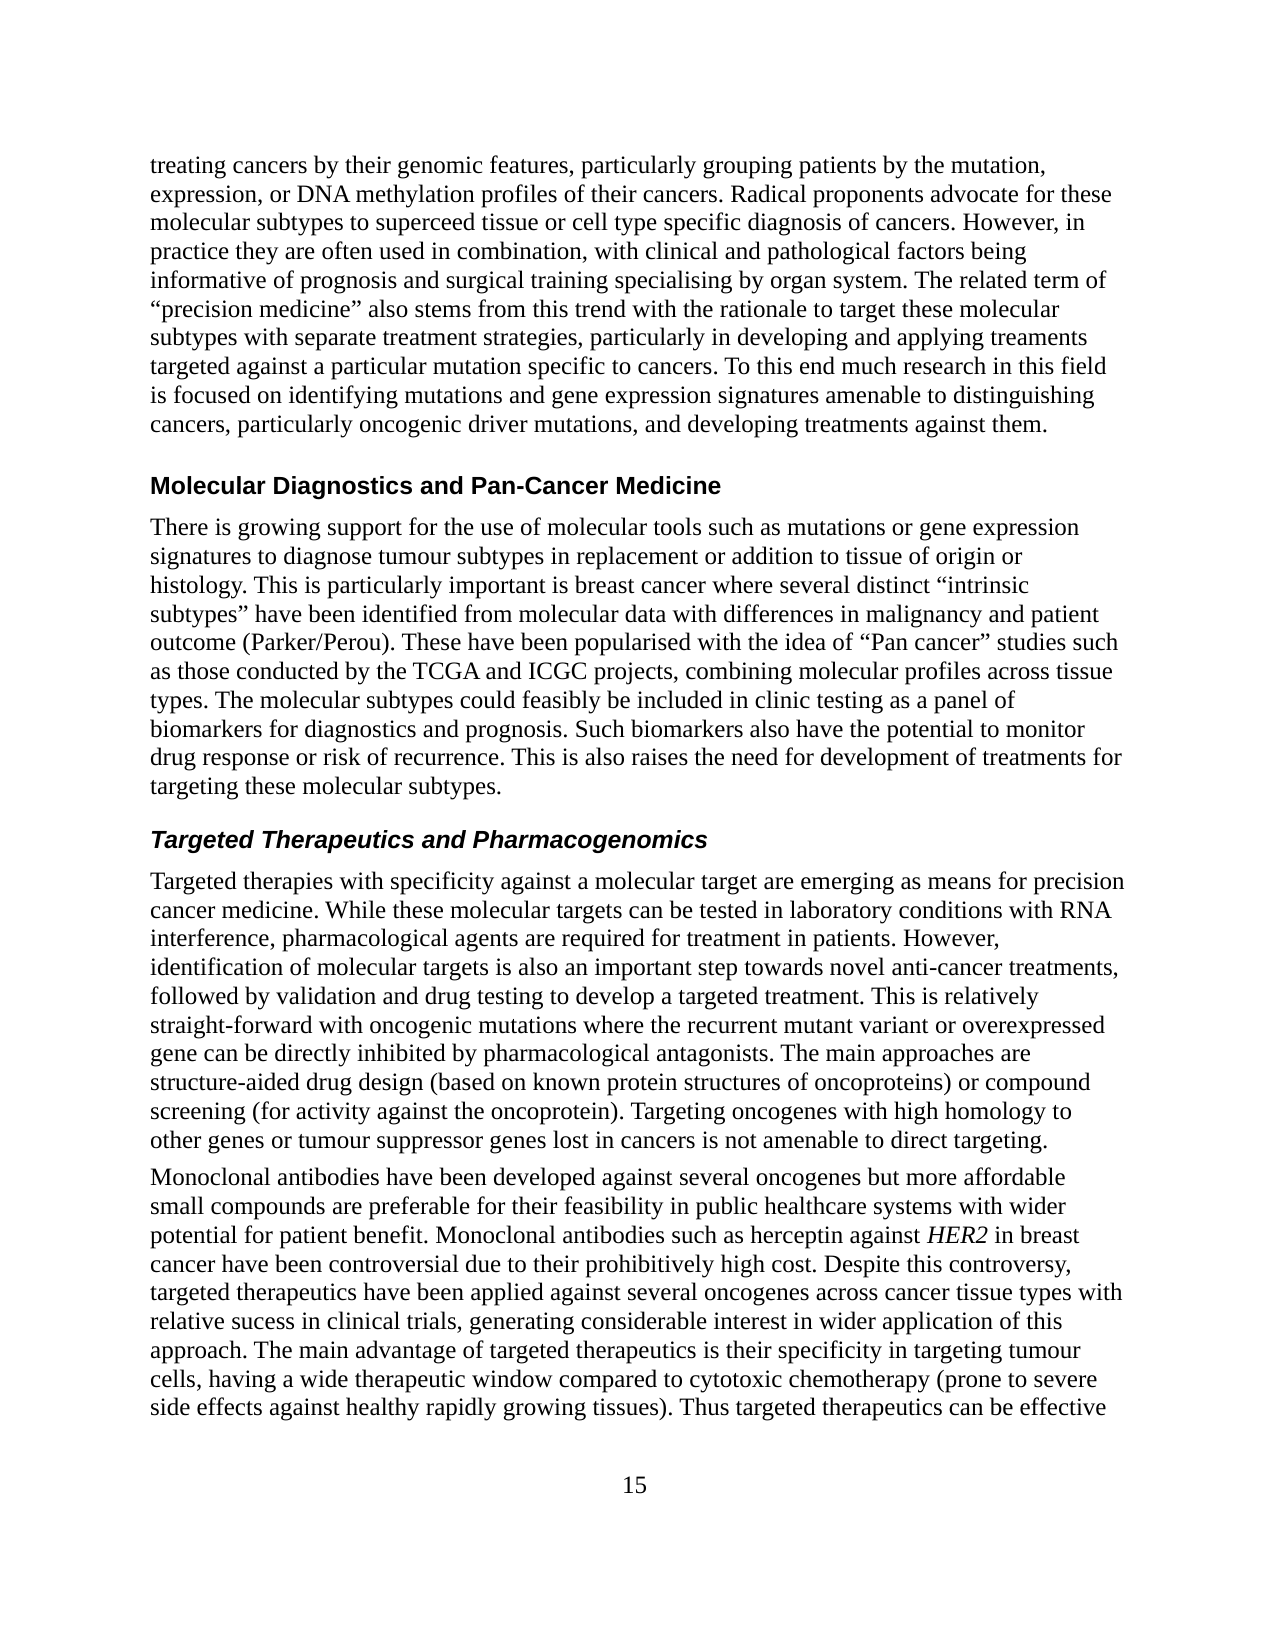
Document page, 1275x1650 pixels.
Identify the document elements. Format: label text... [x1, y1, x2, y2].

text Monoclonal antibodies have been developed against several oncogenes but more affordable small compounds are preferable for their feasibility in public healthcare systems with wider potential for patient benefit. Monoclonal antibodies such as herceptin against HER2 in breast cancer have been controversial due to their prohibitively high cost. Despite this controversy, targeted therapeutics have been applied against several oncogenes across cancer tissue types with relative sucess in clinical trials, generating considerable interest in wider application of this approach. The main advantage of targeted therapeutics is their specificity in targeting tumour cells, having a wide therapeutic window compared to cytotoxic chemotherapy (prone to severe side effects against healthy rapidly growing tissues). Thus targeted therapeutics can be effective [150, 1162, 1125, 1421]
text treating cancers by their genomic features, particularly grouping patients by the mutation, expression, or DNA methylation profiles of their cancers. Radical proponents advocate for these molecular subtypes to superceed tissue or cell type specific diagnosis of cancers. However, in practice they are often used in combination, with clinical and pathological factors being informative of prognosis and surgical training specialising by organ system. The related term of “precision medicine” also stems from this trend with the rationale to target these molecular subtypes with separate treatment strategies, particularly in developing and applying treaments targeted against a particular mutation specific to cancers. To this end much research in this field is focused on identifying mutations and gene expression signatures amenable to distinguishing cancers, particularly oncogenic driver mutations, and developing treatments against them. [150, 150, 1125, 437]
subtitle Molecular Diagnostics and Pan-Cancer Medicine [150, 471, 1125, 500]
text Targeted therapies with specificity against a molecular target are emerging as means for precision cancer medicine. While these molecular targets can be tested in laboratory conditions with RNA interference, pharmacological agents are required for treatment in patients. However, identification of molecular targets is also an important step towards novel anti-cancer treatments, followed by validation and drug testing to develop a targeted treatment. This is relatively straight-forward with oncogenic mutations where the recurrent mutant variant or overexpressed gene can be directly inhibited by pharmacological antagonists. The main approaches are structure-aided drug design (based on known protein structures of oncoproteins) or compound screening (for activity against the oncoprotein). Targeting oncogenes with high homology to other genes or tumour suppressor genes lost in cancers is not amenable to direct targeting. [150, 866, 1125, 1153]
subtitle Targeted Therapeutics and Pharmacogenomics [150, 825, 1125, 853]
text There is growing support for the use of molecular tools such as mutations or gene expression signatures to diagnose tumour subtypes in replacement or addition to tissue of origin or histology. This is particularly important is breast cancer where several distinct “intrinsic subtypes” have been identified from molecular data with differences in malignancy and patient outcome (Parker/Perou). These have been popularised with the idea of “Pan cancer” studies such as those conducted by the TCGA and ICGC projects, combining molecular profiles across tissue types. The molecular subtypes could feasibly be included in clinic testing as a panel of biomarkers for diagnostics and prognosis. Such biomarkers also have the potential to monitor drug response or risk of recurrence. This is also raises the need for development of treatments for targeting these molecular subtypes. [150, 512, 1125, 800]
